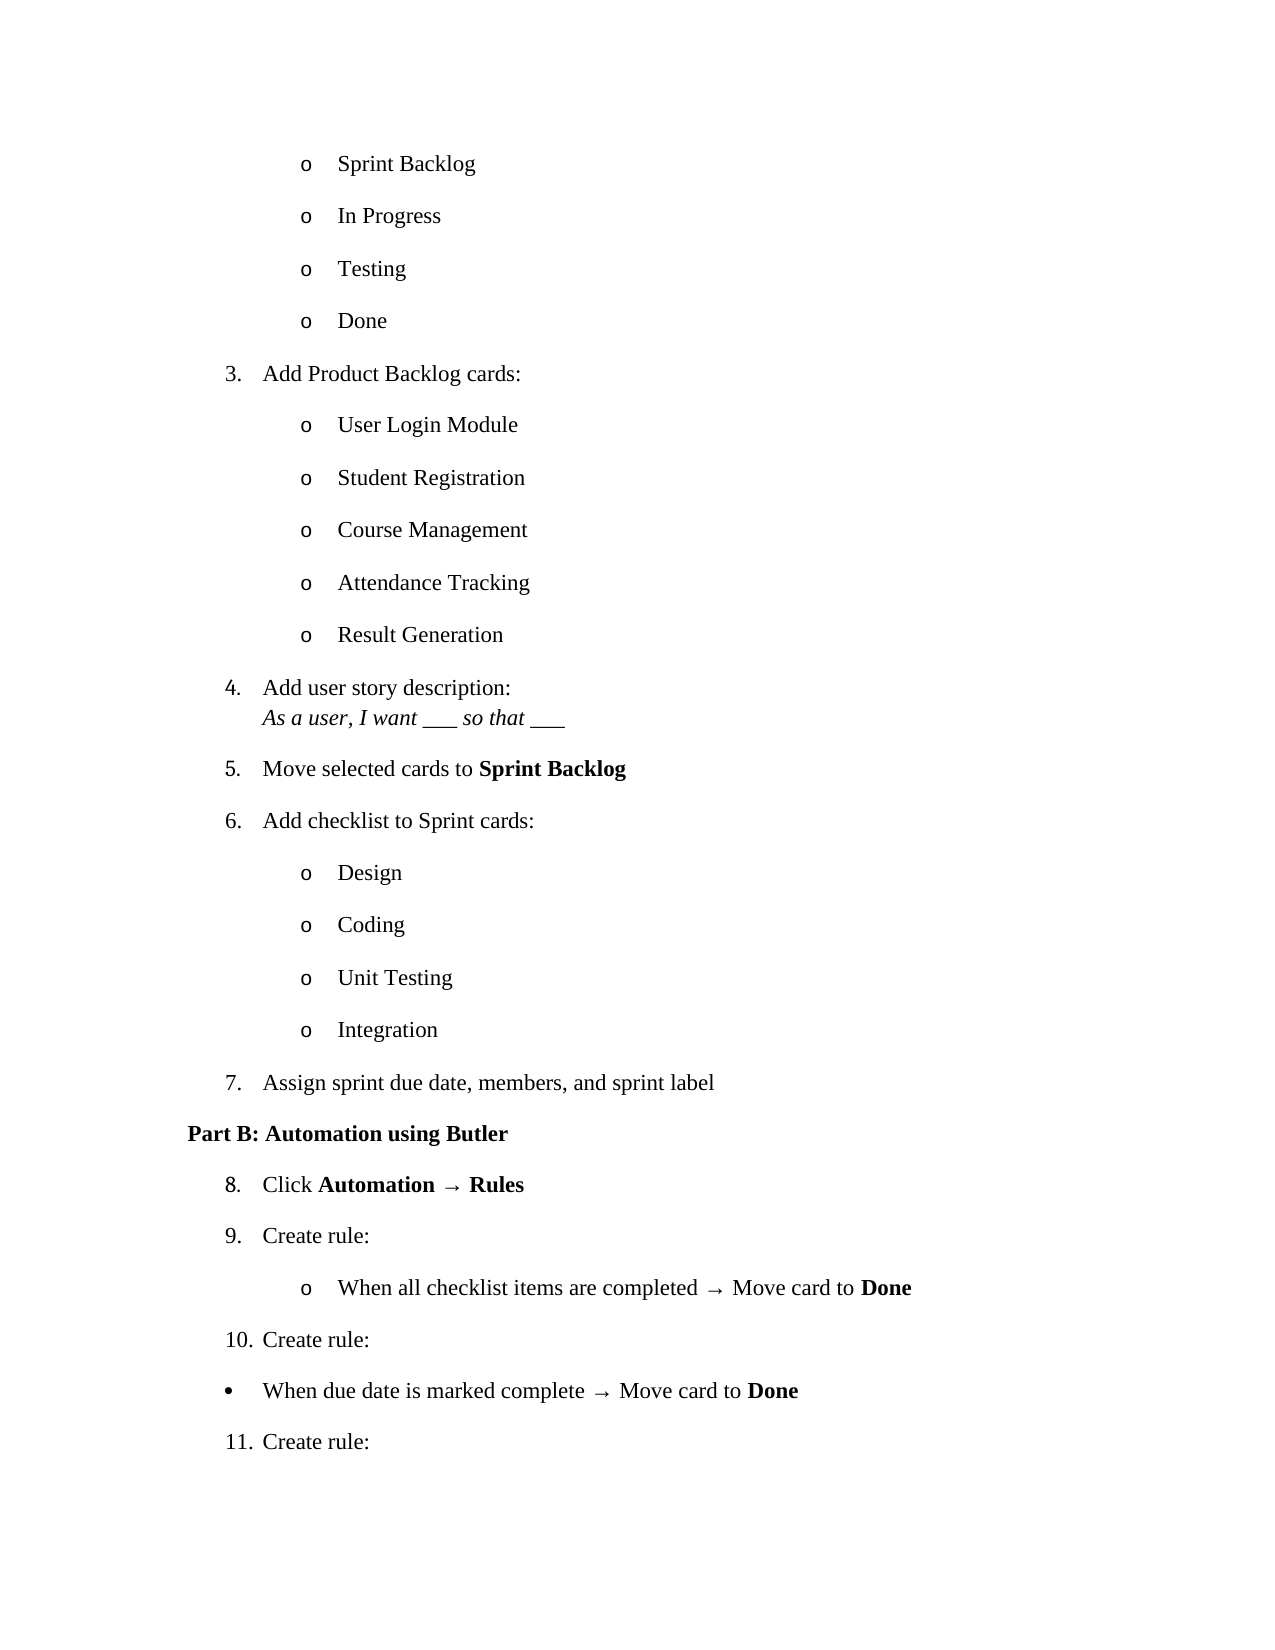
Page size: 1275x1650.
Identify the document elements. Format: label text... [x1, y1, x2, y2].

list Design [300, 858, 1087, 886]
list Course Management [300, 516, 1087, 544]
list Result Generation [300, 621, 1087, 649]
list Create rule: [225, 1428, 1087, 1454]
list Attendance Tracking [300, 568, 1087, 596]
text Part B: Automation using Butler [187, 1119, 1087, 1146]
list Sprint Backlog [300, 150, 1087, 178]
list Move selected cards to Sprint Backlog [225, 756, 1087, 783]
list Student Registration [300, 463, 1087, 491]
list Click Automation → Rules [225, 1171, 1087, 1198]
list Add Product Backlog cards: [225, 360, 1087, 386]
list Assign sprint due date, members, and sprint label [225, 1068, 1087, 1095]
list Coding [300, 911, 1087, 939]
list Done [300, 307, 1087, 335]
list In Progress [300, 202, 1087, 230]
list User Login Module [300, 411, 1087, 439]
list Testing [300, 255, 1087, 283]
list Add user story description: As a user, I want ___ so that ___ [225, 673, 1087, 731]
list Create rule: [225, 1326, 1087, 1352]
list When all checklist items are completed → Move card to Done [300, 1274, 1087, 1301]
list When due date is marked complete → Move card to Done [225, 1377, 1087, 1403]
list Integration [300, 1016, 1087, 1044]
list Unit Testing [300, 963, 1087, 991]
list Create rule: [225, 1223, 1087, 1249]
list Add checklist to Sprint cards: [225, 807, 1087, 834]
